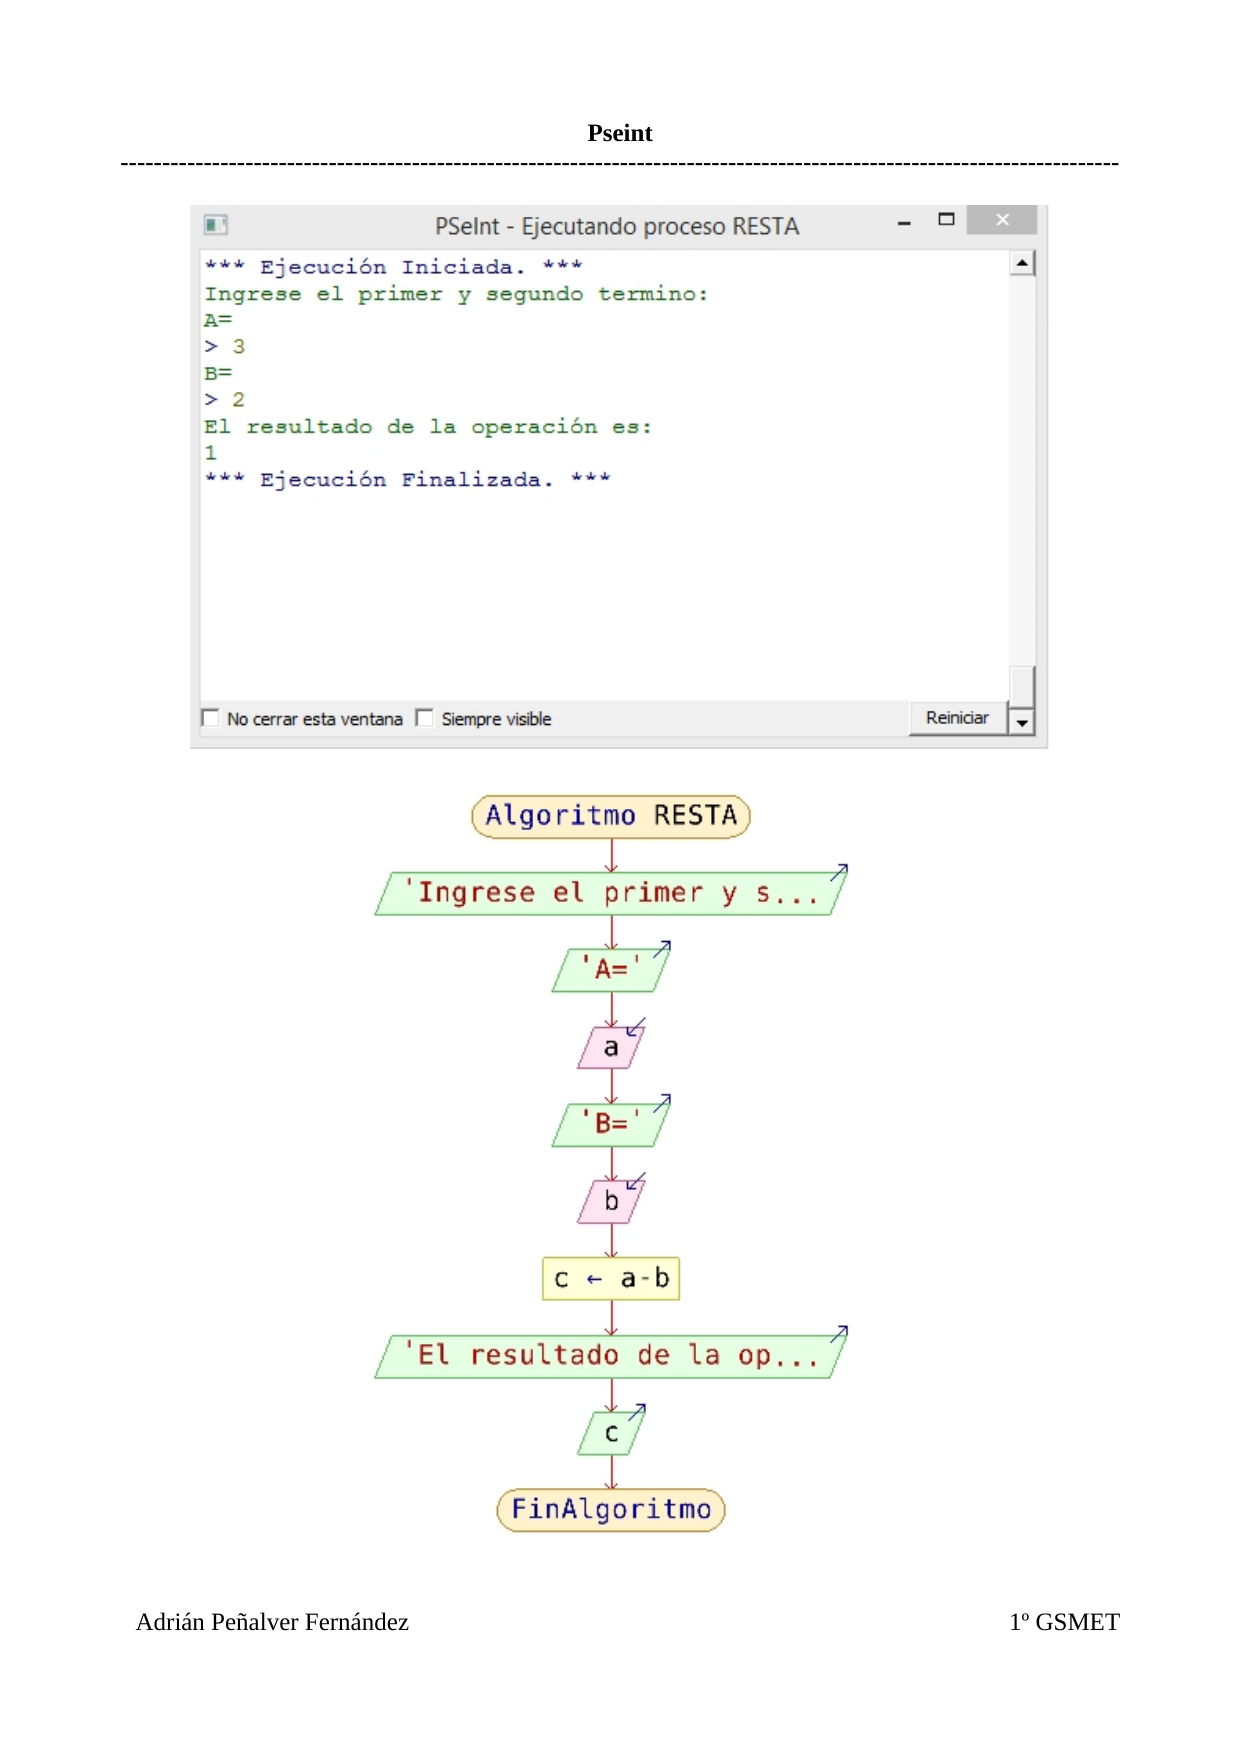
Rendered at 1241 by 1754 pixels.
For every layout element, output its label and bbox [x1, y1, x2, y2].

picture [323, 772, 917, 1559]
picture [190, 205, 1050, 749]
